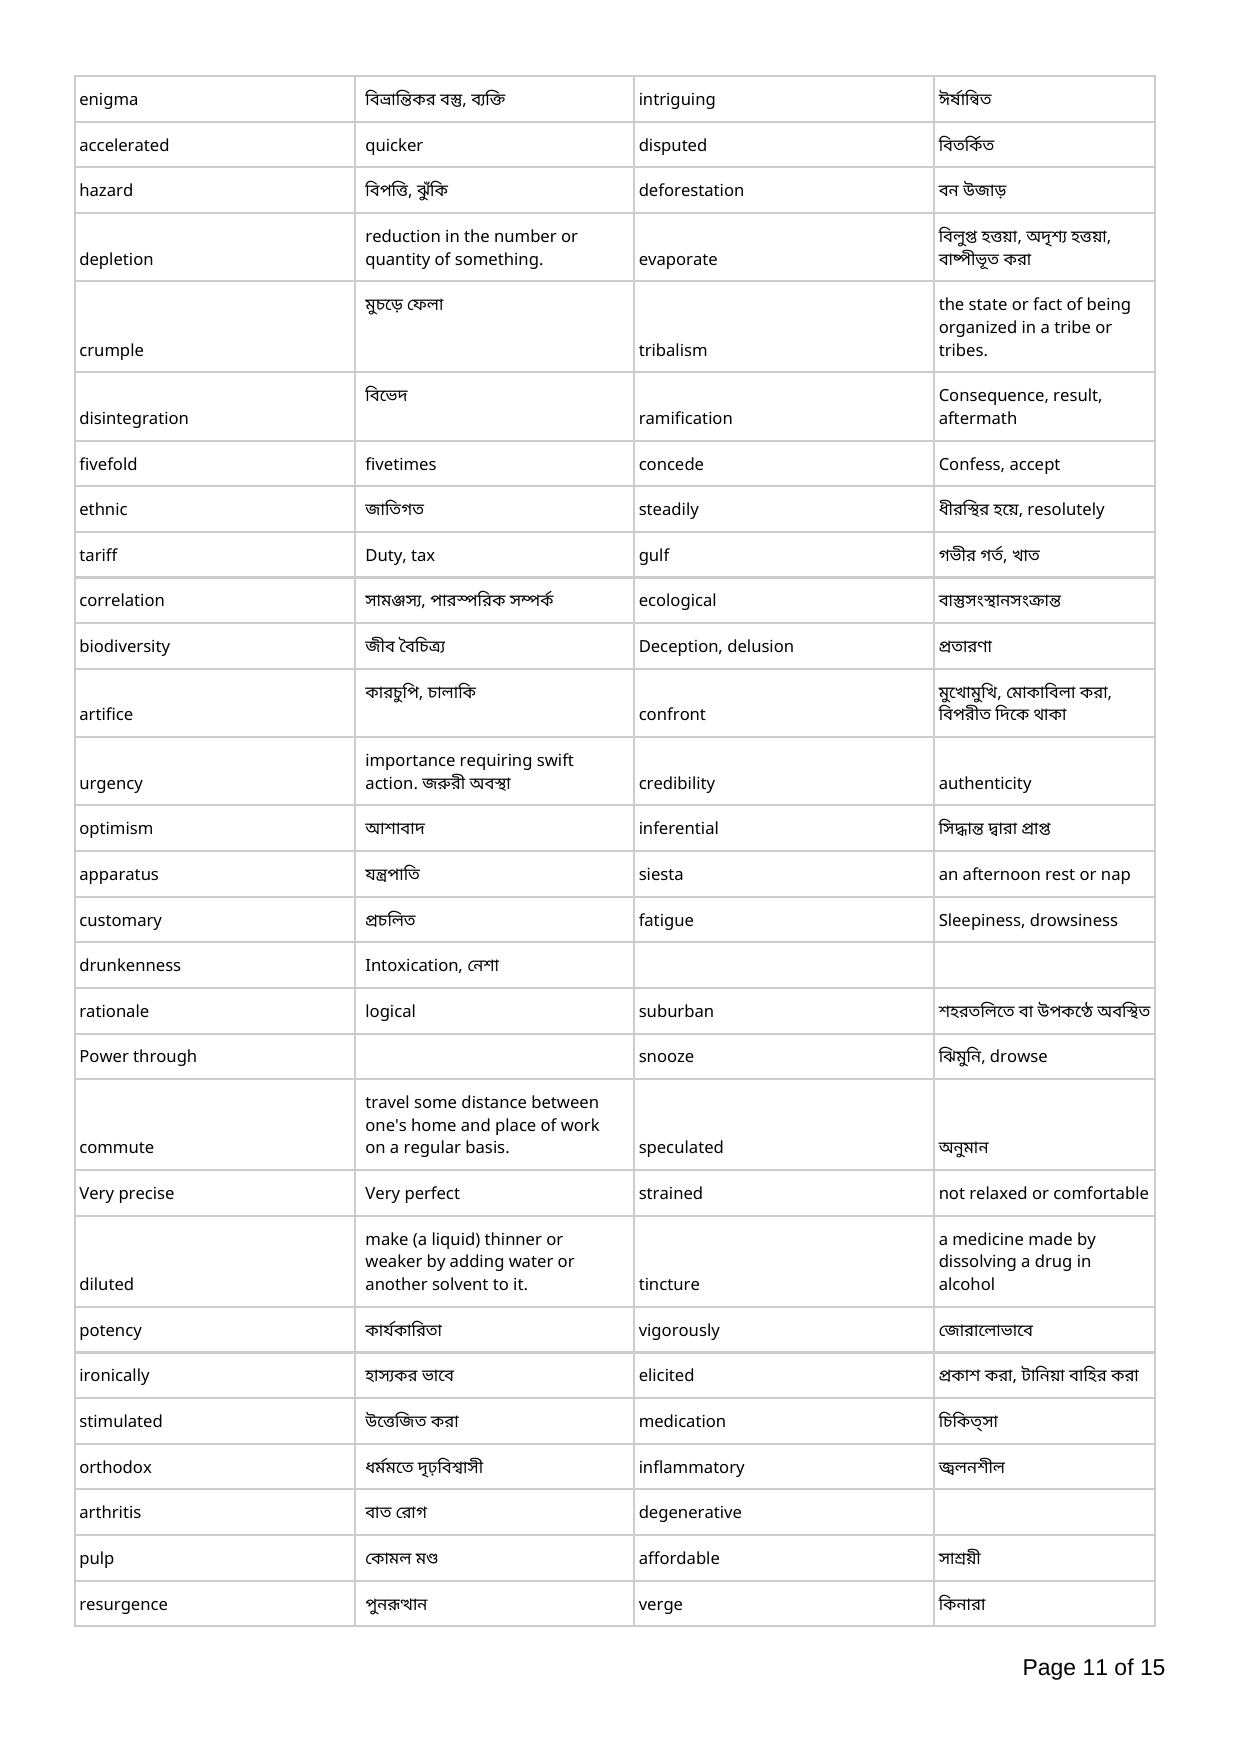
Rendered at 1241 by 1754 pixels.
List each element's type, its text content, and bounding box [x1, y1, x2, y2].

table_cell steadily [635, 487, 933, 531]
table_cell disputed [635, 123, 933, 166]
table_cell হাস্যকর ভাবে [356, 1354, 633, 1397]
table_cell মুচড়ে ফেলা [356, 282, 633, 371]
table_cell বিতর্কিত [935, 123, 1154, 166]
table_cell যন্ত্রপাতি [356, 852, 633, 896]
table_cell intriguing [635, 77, 933, 121]
table_cell বন উজাড় [935, 168, 1154, 212]
table_cell [356, 1035, 633, 1078]
table_cell আশাবাদ [356, 806, 633, 850]
table_cell optimism [76, 806, 354, 850]
table_cell tincture [635, 1217, 933, 1306]
table_cell কারচুপি, চালাকি [356, 670, 633, 736]
table_cell শহরতলিতে বা উপকণ্ঠে অবস্থিত [935, 989, 1154, 1032]
table_cell [935, 943, 1154, 987]
table_cell বাত রোগ [356, 1490, 633, 1534]
table_cell affordable [635, 1536, 933, 1579]
table_cell drunkenness [76, 943, 354, 987]
table_cell disintegration [76, 373, 354, 439]
table_cell pulp [76, 1536, 354, 1579]
table_cell ঝিমুনি, drowse [935, 1035, 1154, 1078]
table_cell প্রচলিত [356, 898, 633, 941]
table_cell biodiversity [76, 624, 354, 668]
table_cell make (a liquid) thinner or weaker by adding water or another solvent to it. [356, 1217, 633, 1306]
table_cell Very precise [76, 1171, 354, 1215]
table_cell inflammatory [635, 1445, 933, 1488]
table_cell not relaxed or comfortable [935, 1171, 1154, 1215]
table_cell বিভ্রান্তিকর বস্তু, ব্যক্তি [356, 77, 633, 121]
table_cell [635, 943, 933, 987]
table_cell quicker [356, 123, 633, 166]
table_cell concede [635, 442, 933, 485]
table_cell resurgence [76, 1582, 354, 1625]
table_cell Duty, tax [356, 533, 633, 576]
table_cell customary [76, 898, 354, 941]
table_cell পুনরূত্থান [356, 1582, 633, 1625]
table_cell correlation [76, 579, 354, 622]
table_cell an afternoon rest or nap [935, 852, 1154, 896]
table_cell the state or fact of being organized in a tribe or tribes. [935, 282, 1154, 371]
table_cell crumple [76, 282, 354, 371]
table_cell accelerated [76, 123, 354, 166]
table_cell ironically [76, 1354, 354, 1397]
table_cell [935, 1490, 1154, 1534]
table_cell tariff [76, 533, 354, 576]
table_cell logical [356, 989, 633, 1032]
table_cell Intoxication, নেশা [356, 943, 633, 987]
table_cell বিপত্তি, ঝুঁকি [356, 168, 633, 212]
table_cell urgency [76, 738, 354, 804]
table_cell fatigue [635, 898, 933, 941]
table_cell arthritis [76, 1490, 354, 1534]
table_cell potency [76, 1308, 354, 1351]
table_cell tribalism [635, 282, 933, 371]
table_cell চিকিত্সা [935, 1399, 1154, 1443]
table_cell siesta [635, 852, 933, 896]
table_cell travel some distance between one's home and place of work on a regular basis. [356, 1080, 633, 1169]
table_cell credibility [635, 738, 933, 804]
table_cell সামঞ্জস্য, পারস্পরিক সম্পর্ক [356, 579, 633, 622]
table_cell diluted [76, 1217, 354, 1306]
table_cell কিনারা [935, 1582, 1154, 1625]
table_cell evaporate [635, 214, 933, 280]
table_cell enigma [76, 77, 354, 121]
table_cell stimulated [76, 1399, 354, 1443]
table_cell commute [76, 1080, 354, 1169]
table_cell authenticity [935, 738, 1154, 804]
table_cell মুখোমুখি, মোকাবিলা করা, বিপরীত দিকে থাকা [935, 670, 1154, 736]
table_cell snooze [635, 1035, 933, 1078]
table_cell জীব বৈচিত্র্য [356, 624, 633, 668]
table_cell ঈর্ষান্বিত [935, 77, 1154, 121]
table_cell depletion [76, 214, 354, 280]
table_cell ramification [635, 373, 933, 439]
table_cell degenerative [635, 1490, 933, 1534]
table_cell সাশ্রয়ী [935, 1536, 1154, 1579]
table_cell প্রতারণা [935, 624, 1154, 668]
table_cell অনুমান [935, 1080, 1154, 1169]
table_cell a medicine made by dissolving a drug in alcohol [935, 1217, 1154, 1306]
table_cell বিলুপ্ত হত্তয়া, অদৃশ্য হত্তয়া, বাষ্পীভূত করা [935, 214, 1154, 280]
table_cell জোরালোভাবে [935, 1308, 1154, 1351]
table_cell orthodox [76, 1445, 354, 1488]
table_cell medication [635, 1399, 933, 1443]
table_cell ecological [635, 579, 933, 622]
table_cell speculated [635, 1080, 933, 1169]
table_cell প্রকাশ করা, টানিয়া বাহির করা [935, 1354, 1154, 1397]
table_cell gulf [635, 533, 933, 576]
table_cell উত্তেজিত করা [356, 1399, 633, 1443]
table_cell artifice [76, 670, 354, 736]
table_cell elicited [635, 1354, 933, 1397]
table_cell Confess, accept [935, 442, 1154, 485]
table_cell rationale [76, 989, 354, 1032]
table_cell বাস্তুসংস্থানসংক্রান্ত [935, 579, 1154, 622]
table_cell fivefold [76, 442, 354, 485]
table_cell inferential [635, 806, 933, 850]
table_cell ধীরস্থির হয়ে, resolutely [935, 487, 1154, 531]
table_cell deforestation [635, 168, 933, 212]
table_cell কোমল মণ্ড [356, 1536, 633, 1579]
table_cell verge [635, 1582, 933, 1625]
table_cell জ্বলনশীল [935, 1445, 1154, 1488]
table_cell Very perfect [356, 1171, 633, 1215]
table_cell Consequence, result, aftermath [935, 373, 1154, 439]
table_cell importance requiring swift action. জরুরী অবস্থা [356, 738, 633, 804]
table_cell suburban [635, 989, 933, 1032]
table_cell Power through [76, 1035, 354, 1078]
table_cell Sleepiness, drowsiness [935, 898, 1154, 941]
table_cell জাতিগত [356, 487, 633, 531]
table_cell ধর্মমতে দৃঢ়বিশ্বাসী [356, 1445, 633, 1488]
table_cell vigorously [635, 1308, 933, 1351]
table_cell reduction in the number or quantity of something. [356, 214, 633, 280]
table_cell hazard [76, 168, 354, 212]
table_cell fivetimes [356, 442, 633, 485]
table_cell ethnic [76, 487, 354, 531]
table_cell কার্যকারিতা [356, 1308, 633, 1351]
table_cell confront [635, 670, 933, 736]
table_cell apparatus [76, 852, 354, 896]
table_cell Deception, delusion [635, 624, 933, 668]
table_cell strained [635, 1171, 933, 1215]
table_cell গভীর গর্ত, খাত [935, 533, 1154, 576]
table_cell বিভেদ [356, 373, 633, 439]
table_cell সিদ্ধান্ত দ্বারা প্রাপ্ত [935, 806, 1154, 850]
